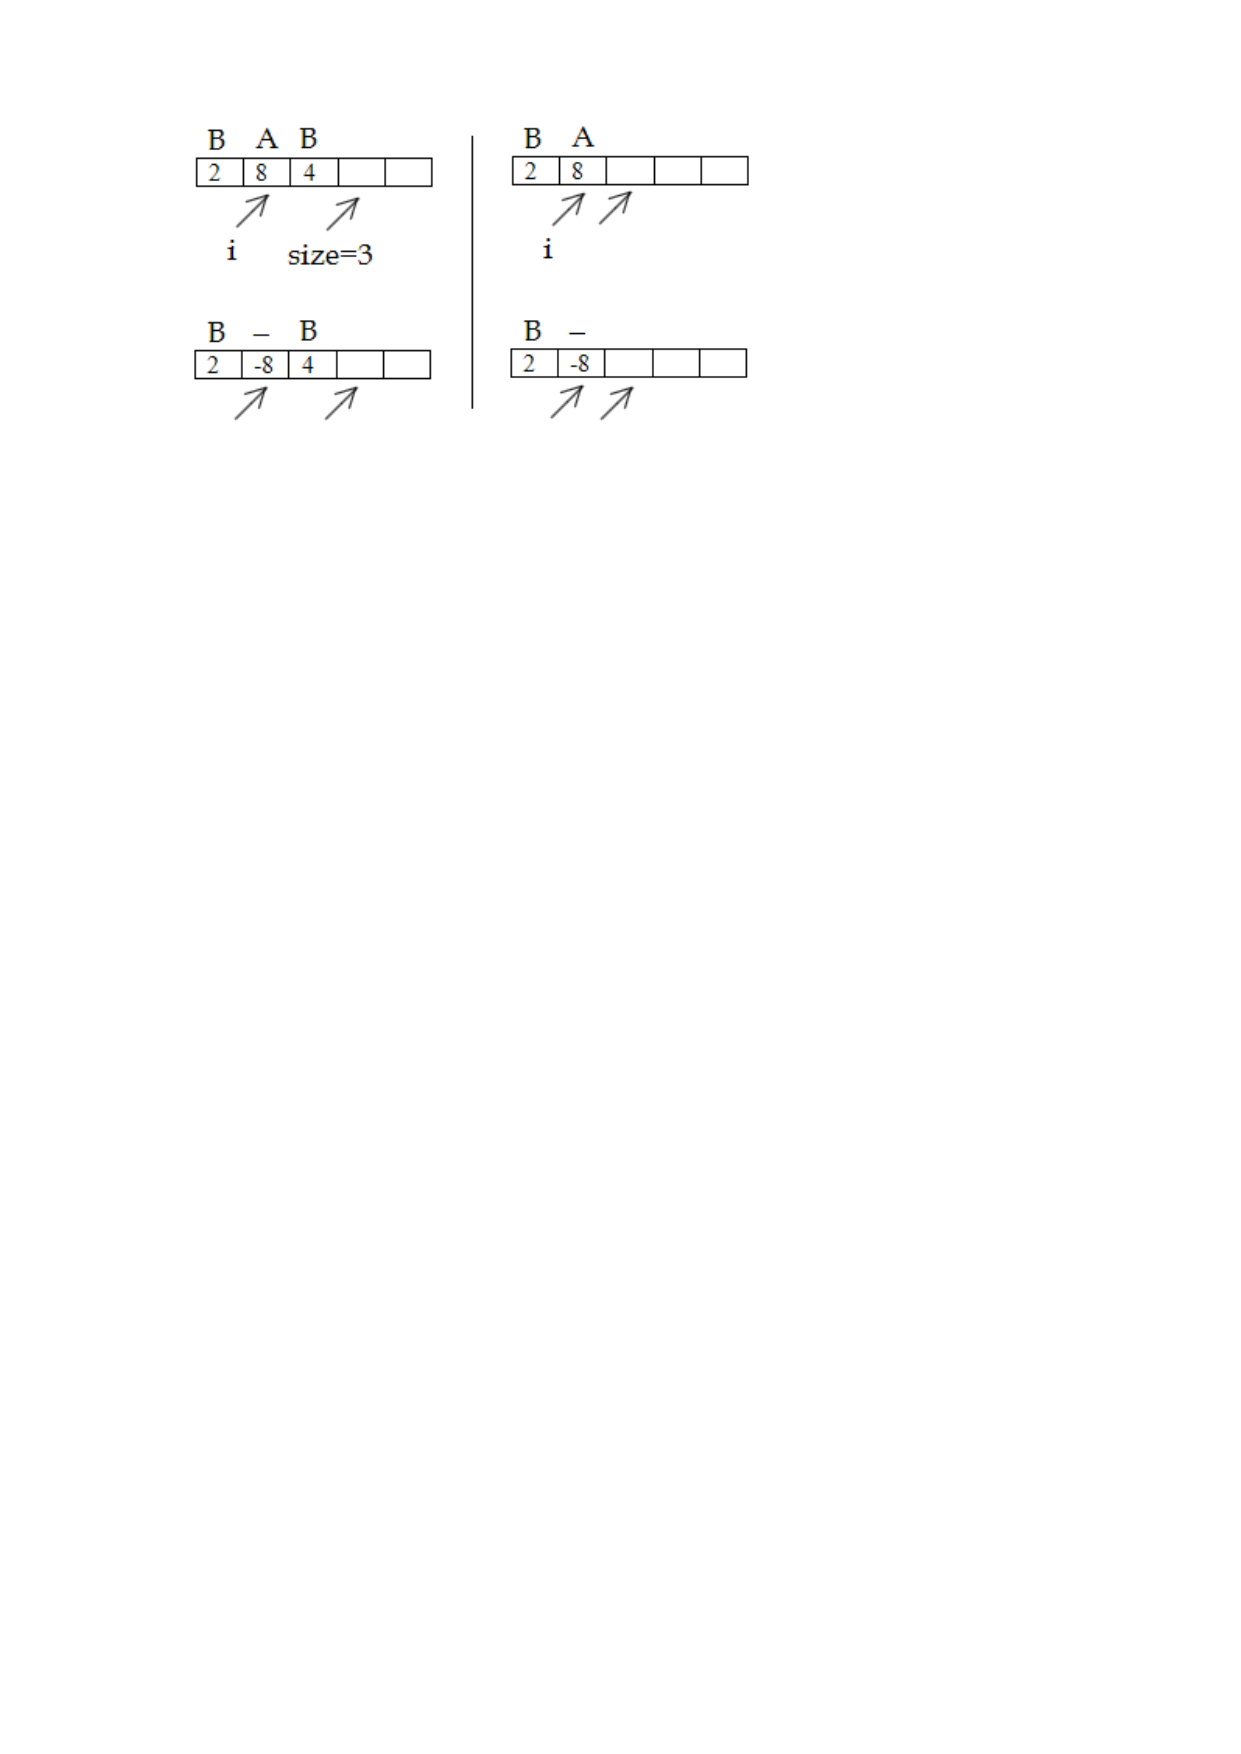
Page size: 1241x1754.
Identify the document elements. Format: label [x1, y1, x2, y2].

picture [190, 119, 763, 482]
